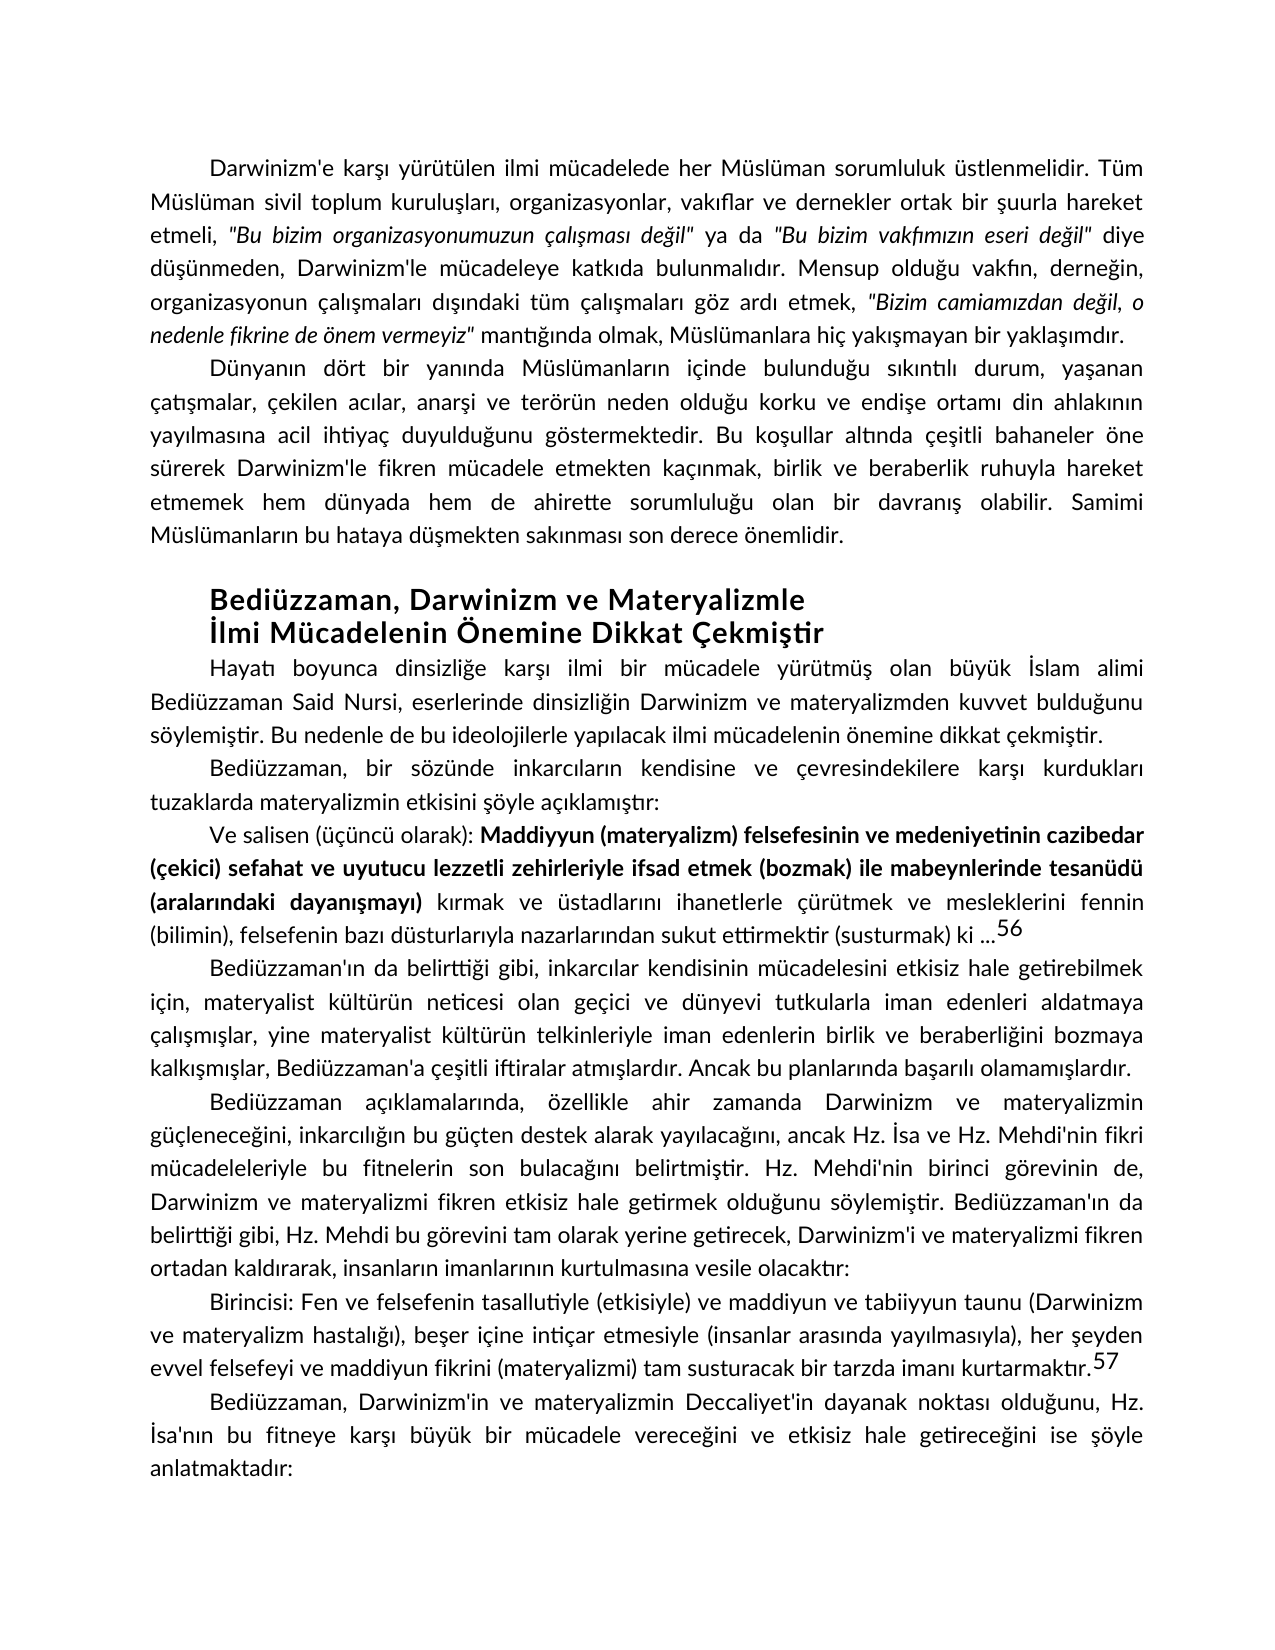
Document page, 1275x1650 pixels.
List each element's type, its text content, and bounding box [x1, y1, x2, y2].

text Hayatı boyunca dinsizliğe karşı ilmi bir mücadele yürütmüş olan büyük İslam alimi Bediüzzaman Said Nursi, eserlerinde dinsizliğin Darwinizm ve materyalizmden kuvvet bulduğunu söylemiştir. Bu nedenle de bu ideolojilerle yapılacak ilmi mücadelenin önemine dikkat çekmiştir. [150, 650, 1145, 750]
text Birincisi: Fen ve felsefenin tasallutiyle (etkisiyle) ve maddiyun ve tabiiyyun taunu (Darwinizm ve materyalizm hastalığı), beşer içine intiçar etmesiyle (insanlar arasında yayılmasıyla), her şeyden evvel felsefeyi ve maddiyun fikrini (materyalizmi) tam susturacak bir tarzda imanı kurtarmaktır.57 [150, 1283, 1145, 1383]
text Bediüzzaman'ın da belirttiği gibi, inkarcılar kendisinin mücadelesini etkisiz hale getirebilmek için, materyalist kültürün neticesi olan geçici ve dünyevi tutkularla iman edenleri aldatmaya çalışmışlar, yine materyalist kültürün telkinleriyle iman edenlerin birlik ve beraberliğini bozmaya kalkışmışlar, Bediüzzaman'a çeşitli iftiralar atmışlardır. Ancak bu planlarında başarılı olamamışlardır. [150, 950, 1145, 1083]
text İlmi Mücadelenin Önemine Dikkat Çekmiştir [150, 617, 1145, 650]
text Bediüzzaman açıklamalarında, özellikle ahir zamanda Darwinizm ve materyalizmin güçleneceğini, inkarcılığın bu güçten destek alarak yayılacağını, ancak Hz. İsa ve Hz. Mehdi'nin fikri mücadeleleriyle bu fitnelerin son bulacağını belirtmiştir. Hz. Mehdi'nin birinci görevinin de, Darwinizm ve materyalizmi fikren etkisiz hale getirmek olduğunu söylemiştir. Bediüzzaman'ın da belirttiği gibi, Hz. Mehdi bu görevini tam olarak yerine getirecek, Darwinizm'i ve materyalizmi fikren ortadan kaldırarak, insanların imanlarının kurtulmasına vesile olacaktır: [150, 1083, 1145, 1283]
text Bediüzzaman, bir sözünde inkarcıların kendisine ve çevresindekilere karşı kurdukları tuzaklarda materyalizmin etkisini şöyle açıklamıştır: [150, 750, 1145, 817]
text Darwinizm'e karşı yürütülen ilmi mücadelede her Müslüman sorumluluk üstlenmelidir. Tüm Müslüman sivil toplum kuruluşları, organizasyonlar, vakıflar ve dernekler ortak bir şuurla hareket etmeli, "Bu bizim organizasyonumuzun çalışması değil" ya da "Bu bizim vakfımızın eseri değil" diye düşünmeden, Darwinizm'le mücadeleye katkıda bulunmalıdır. Mensup olduğu vakfın, derneğin, organizasyonun çalışmaları dışındaki tüm çalışmaları göz ardı etmek, "Bizim camiamızdan değil, o nedenle fikrine de önem vermeyiz" mantığında olmak, Müslümanlara hiç yakışmayan bir yaklaşımdır. [150, 150, 1145, 350]
text Ve salisen (üçüncü olarak): Maddiyyun (materyalizm) felsefesinin ve medeniyetinin cazibedar (çekici) sefahat ve uyutucu lezzetli zehirleriyle ifsad etmek (bozmak) ile mabeynlerinde tesanüdü (aralarındaki dayanışmayı) kırmak ve üstadlarını ihanetlerle çürütmek ve mesleklerini fennin (bilimin), felsefenin bazı düsturlarıyla nazarlarından sukut ettirmektir (susturmak) ki ...56 [150, 817, 1145, 950]
text Bediüzzaman, Darwinizm ve Materyalizmle [150, 583, 1145, 617]
text Dünyanın dört bir yanında Müslümanların içinde bulunduğu sıkıntılı durum, yaşanan çatışmalar, çekilen acılar, anarşi ve terörün neden olduğu korku ve endişe ortamı din ahlakının yayılmasına acil ihtiyaç duyulduğunu göstermektedir. Bu koşullar altında çeşitli bahaneler öne sürerek Darwinizm'le fikren mücadele etmekten kaçınmak, birlik ve beraberlik ruhuyla hareket etmemek hem dünyada hem de ahirette sorumluluğu olan bir davranış olabilir. Samimi Müslümanların bu hataya düşmekten sakınması son derece önemlidir. [150, 350, 1145, 550]
text Bediüzzaman, Darwinizm'in ve materyalizmin Deccaliyet'in dayanak noktası olduğunu, Hz. İsa'nın bu fitneye karşı büyük bir mücadele vereceğini ve etkisiz hale getireceğini ise şöyle anlatmaktadır: [150, 1383, 1145, 1483]
